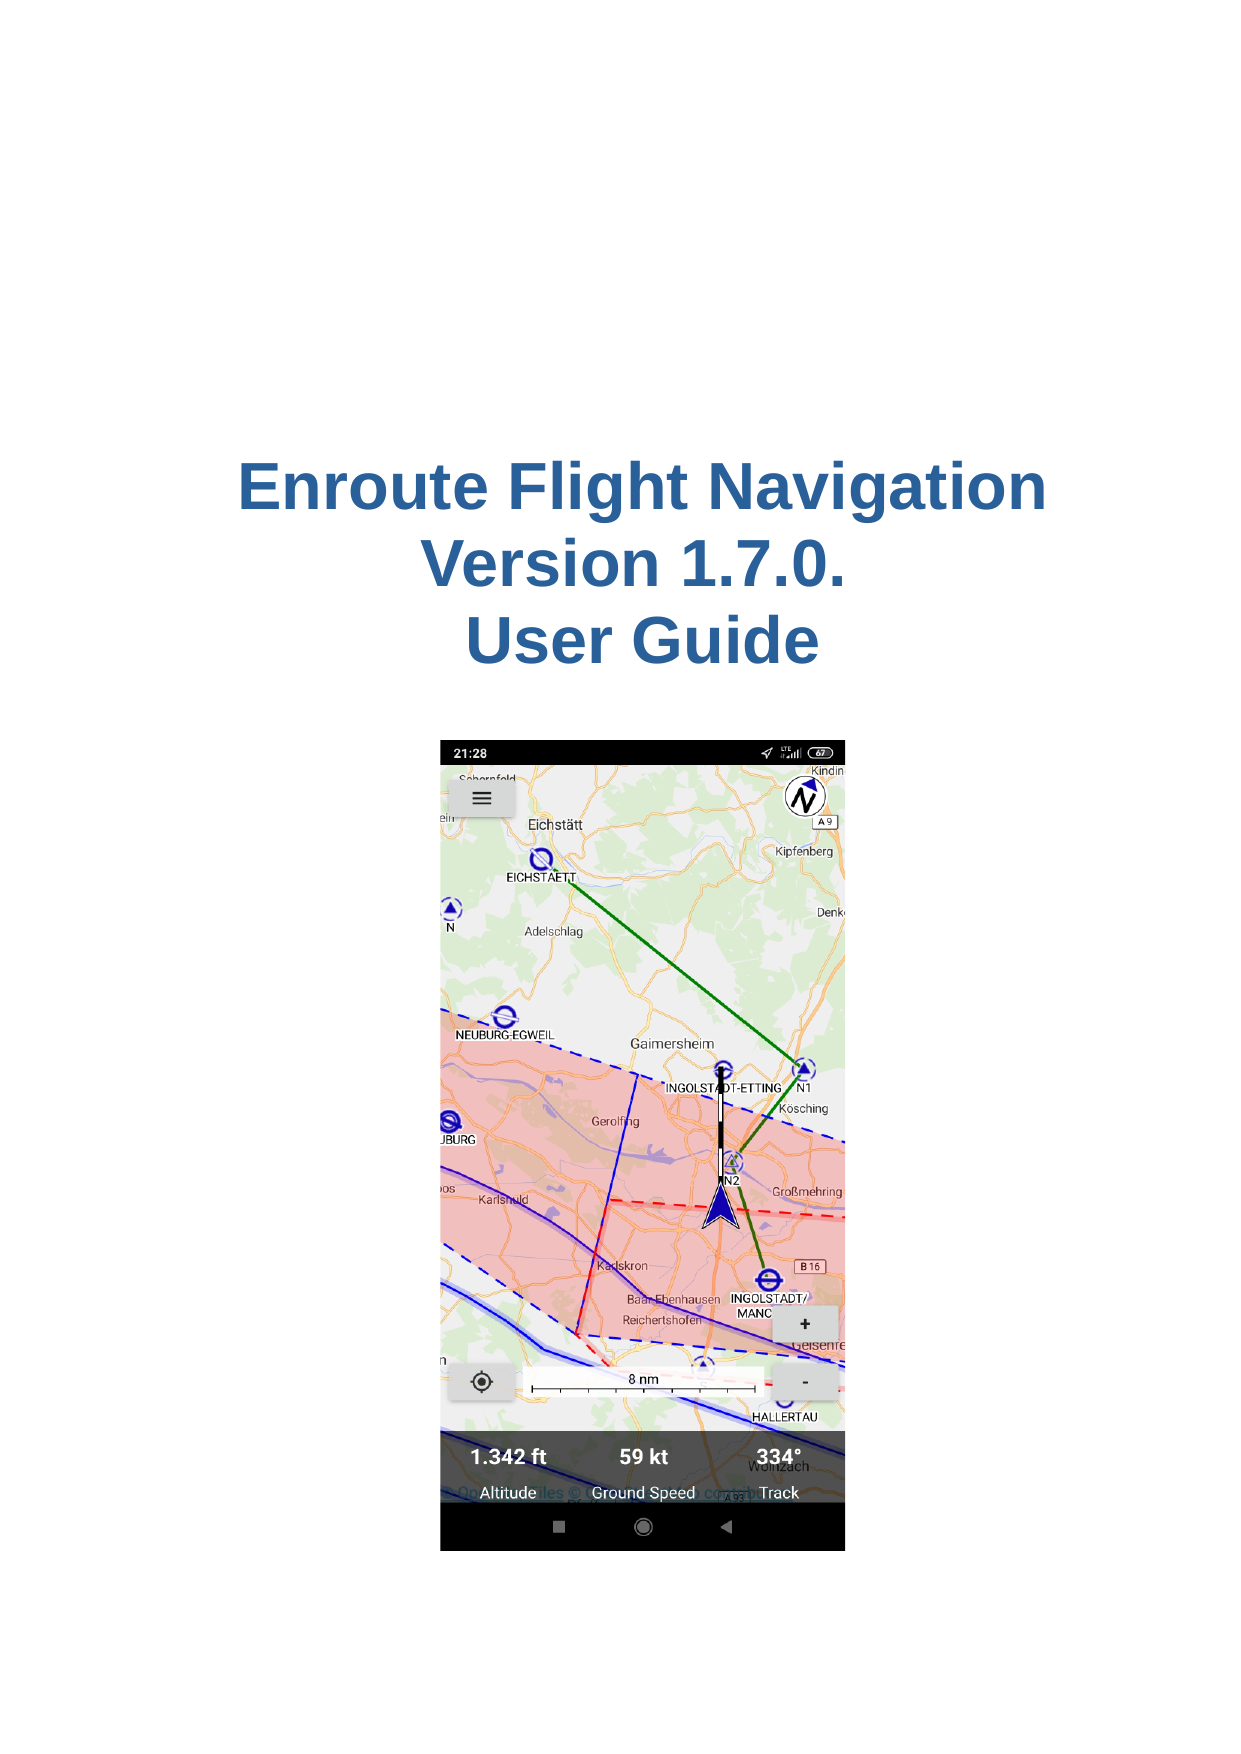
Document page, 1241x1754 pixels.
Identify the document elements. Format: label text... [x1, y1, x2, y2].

picture [440, 740, 846, 1551]
text Enroute Flight Navigation Version 1.7.0. User Guide [188, 447, 1098, 735]
